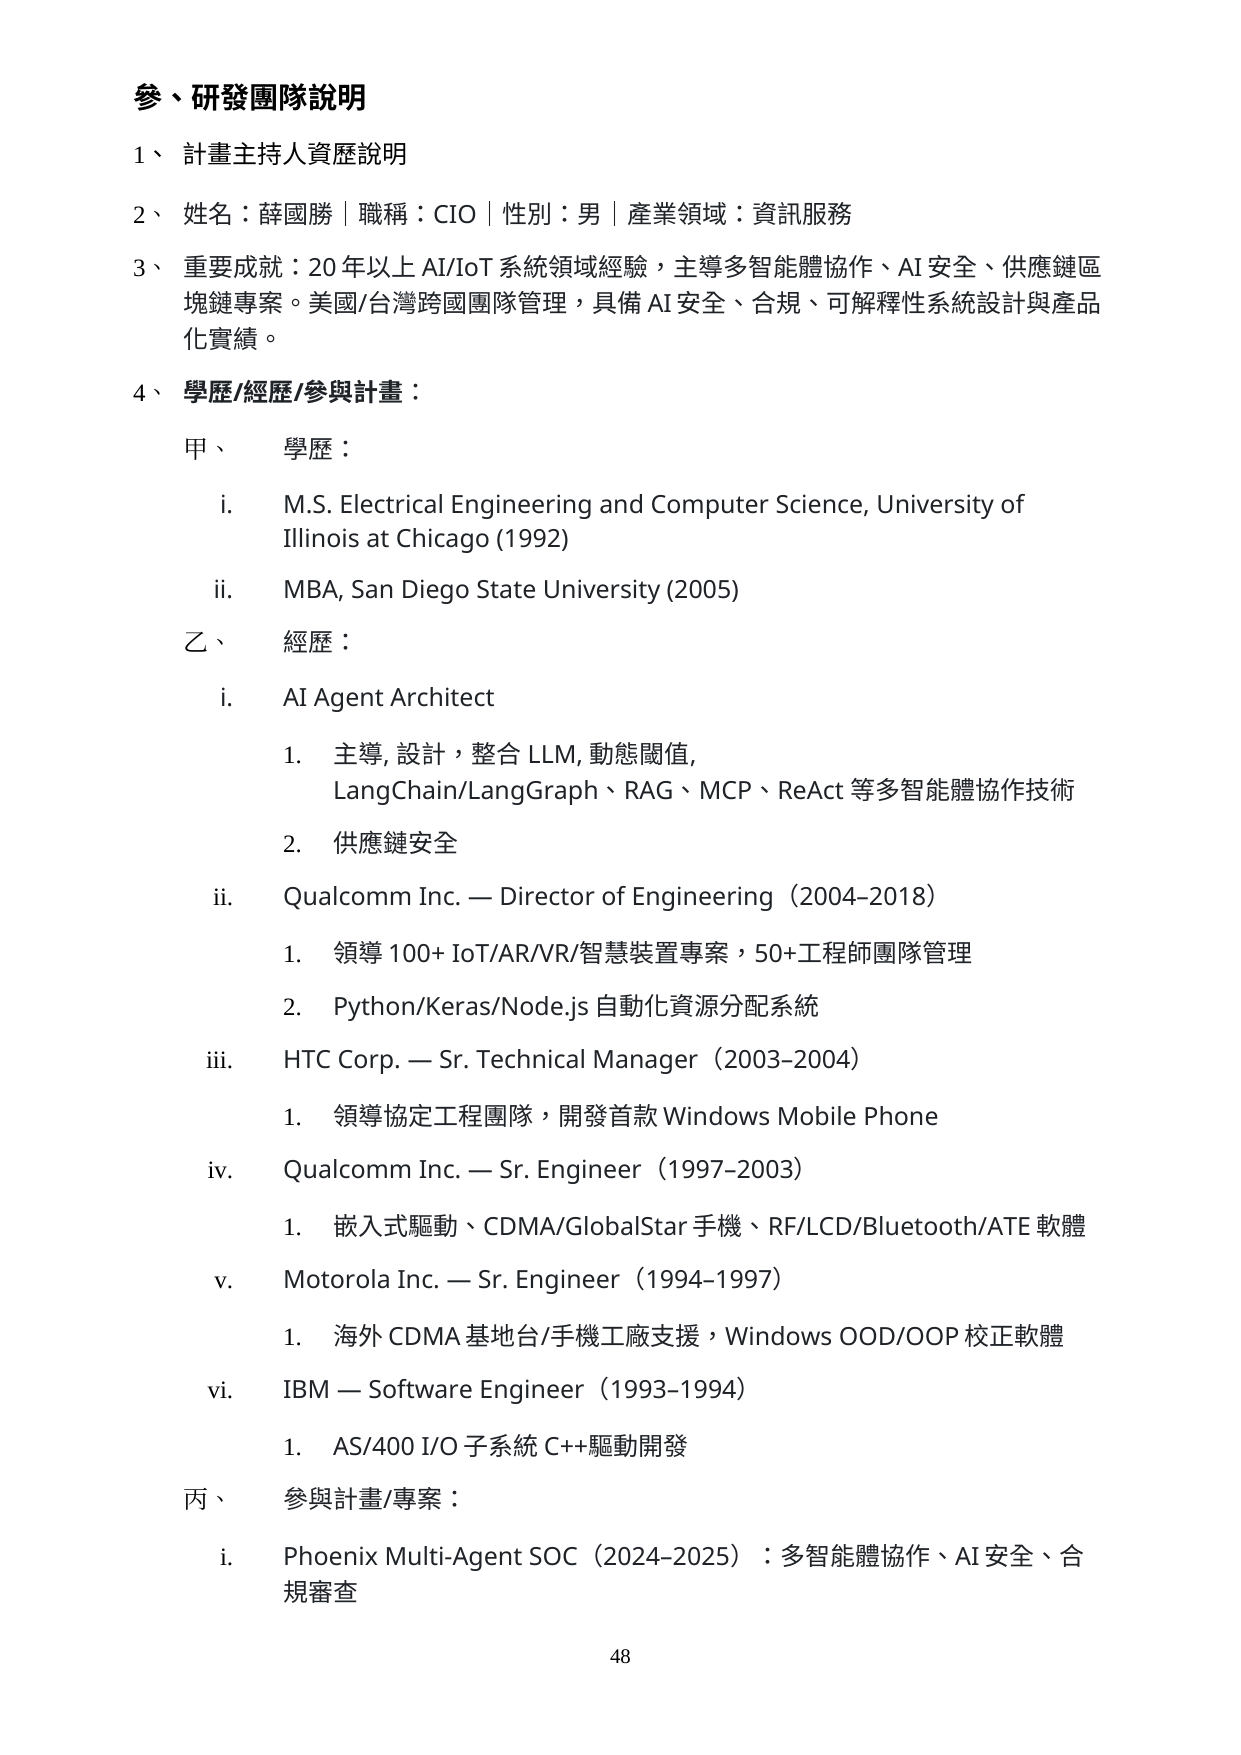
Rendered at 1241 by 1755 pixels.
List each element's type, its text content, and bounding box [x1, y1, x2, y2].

list MBA, San Diego State University (2005) [233, 572, 1107, 606]
list Phoenix Multi-Agent SOC（2024–2025）：多智能體協作、AI安全、合規審查 [233, 1536, 1107, 1609]
list M.S. Electrical Engineering and Computer Science, University of Illinois at Chicago (1992) [233, 487, 1107, 555]
list Qualcomm Inc. — Sr. Engineer（1997–2003） [233, 1149, 1107, 1186]
list 主導, 設計，整合 LLM, 動態閾值, LangChain/LangGraph、RAG、MCP、ReAct 等多智能體協作技術 [283, 734, 1107, 807]
list 領導協定工程團隊，開發首款Windows Mobile Phone [283, 1096, 1107, 1133]
list 供應鏈安全 [283, 823, 1107, 860]
list 姓名：薛國勝｜職稱：CIO｜性別：男｜產業領域：資訊服務 [133, 194, 1107, 231]
list 領導100+ IoT/AR/VR/智慧裝置專案，50+工程師團隊管理 [283, 933, 1107, 970]
list 學歷/經歷/參與計畫： [133, 373, 1107, 409]
list Motorola Inc. — Sr. Engineer（1994–1997） [233, 1259, 1107, 1296]
list 計畫主持人資歷說明 [133, 130, 1107, 171]
list 海外CDMA基地台/手機工廠支援，Windows OOD/OOP校正軟體 [283, 1316, 1107, 1353]
list IBM — Software Engineer（1993–1994） [233, 1369, 1107, 1406]
text 參、研發團隊說明 [133, 75, 1107, 117]
list AS/400 I/O子系統C++驅動開發 [283, 1426, 1107, 1463]
list Qualcomm Inc. — Director of Engineering（2004–2018） [233, 876, 1107, 913]
list 重要成就：20年以上AI/IoT系統領域經驗，主導多智能體協作、AI安全、供應鏈區塊鏈專案。美國/台灣跨國團隊管理，具備AI安全、合規、可解釋性系統設計與產品化實績。 [133, 247, 1107, 356]
list 參與計畫/專案： [183, 1479, 1107, 1516]
list 學歷： [183, 430, 1107, 466]
list AI Agent Architect [233, 679, 1107, 713]
list HTC Corp. — Sr. Technical Manager（2003–2004） [233, 1039, 1107, 1076]
list 經歷： [183, 622, 1107, 659]
list Python/Keras/Node.js自動化資源分配系統 [283, 986, 1107, 1023]
list 嵌入式驅動、CDMA/GlobalStar手機、RF/LCD/Bluetooth/ATE軟體 [283, 1206, 1107, 1243]
